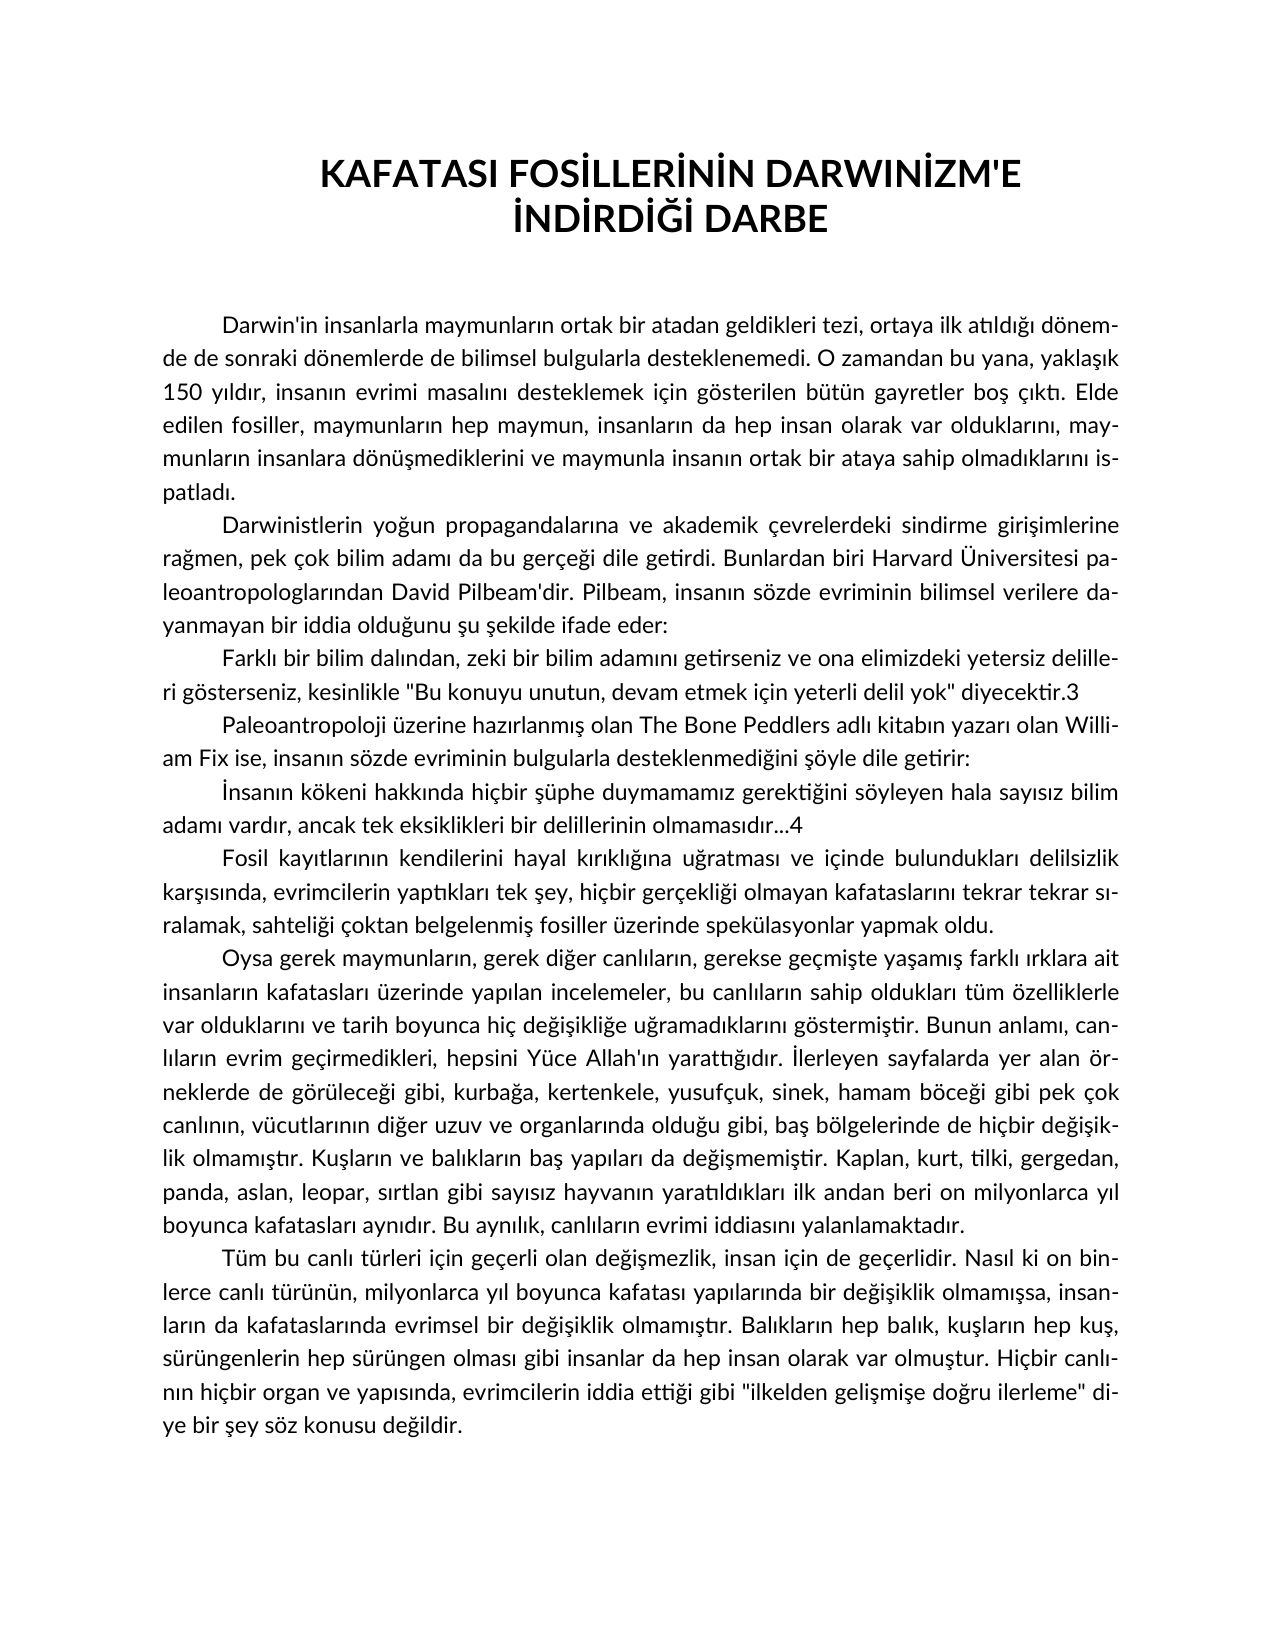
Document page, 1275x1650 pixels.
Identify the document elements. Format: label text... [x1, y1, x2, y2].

text Dar­wi­nist­le­rin yo­ğun pro­pa­gan­da­la­rı­na ve aka­de­mik çev­re­ler­de­ki sin­dir­me gi­ri­şim­le­ri­ne rağ­men, pek çok bi­lim ada­mı da bu ger­çe­ği di­le ge­tir­di. Bun­lar­dan bi­ri Har­vard Üni­ver­si­te­si pa­le­oan­tro­po­log­la­rın­dan Da­vid Pil­be­am'dir. Pil­be­am, in­sa­nın söz­de ev­ri­mi­nin bi­lim­sel ve­ri­le­re da­yan­ma­yan bir id­di­a ol­du­ğu­nu şu şe­kil­de ifa­de eder: [162, 507, 1119, 640]
text Fark­lı bir bi­lim da­lın­dan, ze­ki bir bi­lim ada­mı­nı ge­tir­se­niz ve ona eli­miz­de­ki ye­ter­siz de­lil­le­ri gös­ter­se­niz, ke­sin­lik­le "Bu ko­nu­yu unu­tun, de­vam et­mek için ye­ter­li de­lil yok" di­ye­cek­tir.3 [162, 640, 1119, 707]
text Oy­sa ge­rek may­mun­la­rın, ge­rek di­ğer can­lı­la­rın, ge­rek­se geç­miş­te ya­şa­mış fark­lı ırk­la­ra ait in­san­la­rın ka­fa­tas­la­rı üze­rin­de ya­pı­lan in­ce­le­me­ler, bu can­lı­la­rın sa­hip ol­duk­la­rı tüm özel­lik­ler­le var ol­duk­la­rı­nı ve ta­rih bo­yun­ca hiç de­ği­şik­li­ğe uğ­ra­ma­dık­la­rı­nı gös­ter­miş­tir. Bu­nun an­la­mı, can­lı­la­rın ev­rim ge­çir­me­dik­le­ri, hep­si­ni Yü­ce Al­lah'ın ya­rat­tı­ğı­dır. İler­le­yen say­fa­lar­da yer alan ör­nek­ler­de de gö­rü­le­ce­ği gi­bi, kur­ba­ğa, ker­ten­ke­le, yu­suf­çuk, si­nek, ha­mam bö­ce­ği gi­bi pek çok can­lı­nın, vü­cut­la­rı­nın di­ğer uzuv ve or­gan­la­rın­da ol­du­ğu gi­bi, baş böl­ge­le­rin­de de hiç­bir de­ği­şik­lik ol­ma­mış­tır. Kuş­la­rın ve ba­lık­la­rın baş ya­pı­la­rı da de­ğiş­me­miş­tir. Kap­lan, kurt, til­ki, ger­ge­dan, pan­da, as­lan, leo­par, sırt­lan gi­bi sa­yı­sız hay­va­nın ya­ra­tıl­dık­la­rı ilk an­dan be­ri on mil­yon­lar­ca yıl bo­yun­ca ka­fa­tas­la­rı ay­nı­dır. Bu ay­nı­lık, can­lı­la­rın ev­ri­mi id­di­ası­nı ya­lan­la­mak­ta­dır. [162, 940, 1119, 1240]
text Pa­le­oan­tro­po­lo­ji üze­ri­ne ha­zır­lan­mış olan The Bo­ne Pedd­lers ad­lı ki­ta­bın ya­za­rı olan Wil­li­am Fix ise, in­sa­nın söz­de ev­ri­mi­nin bul­gu­lar­la des­tek­len­me­di­ği­ni şöy­le di­le ge­ti­rir: [162, 707, 1119, 773]
text Dar­win'in in­san­lar­la may­mun­la­rın or­tak bir ata­dan gel­dik­le­ri te­zi, or­ta­ya ilk atıl­dı­ğı dö­nem­de de son­ra­ki dö­nem­ler­de de bi­lim­sel bul­gu­lar­la des­tek­le­ne­me­di. O za­man­dan bu ya­na, yak­la­şık 150 yıl­dır, in­sa­nın ev­ri­mi ma­sa­lı­nı des­tek­le­mek için gös­te­ri­len bü­tün gay­ret­ler boş çık­tı. El­de edi­len fo­sil­ler, may­mun­la­rın hep may­mun, in­san­la­rın da hep in­san ola­rak var ol­duk­la­rı­nı, may­mun­la­rın in­san­la­ra dö­nüş­me­dik­le­ri­ni ve may­mun­la in­sa­nın or­tak bir ata­ya sa­hip ol­ma­dık­la­rı­nı is­pat­la­dı. [162, 307, 1119, 507]
text Fo­sil ka­yıt­la­rı­nın ken­di­le­ri­ni ha­yal kı­rık­lı­ğı­na uğ­rat­ma­sı ve için­de bu­lun­duk­la­rı de­lil­siz­lik kar­şı­sın­da, ev­rim­ci­le­rin yap­tık­la­rı tek şey, hiç­bir ger­çek­li­ği ol­ma­yan ka­fa­tas­la­rı­nı tek­rar tek­rar sı­ra­la­mak, sah­te­li­ği çok­tan bel­ge­len­miş fo­sil­ler üze­rin­de spe­kü­las­yon­lar yap­mak ol­du. [162, 840, 1119, 940]
text İn­sa­nın kö­ke­ni hak­kın­da hiç­bir şüp­he duy­ma­ma­mız ge­rek­ti­ği­ni söy­le­yen ha­la sa­yı­sız bi­lim ada­mı var­dır, an­cak tek ek­sik­lik­le­ri bir de­lil­le­ri­nin ol­ma­ma­sı­dır...4 [162, 773, 1119, 840]
text Tüm bu can­lı tür­le­ri için ge­çer­li olan de­ğiş­mez­lik, in­san için de ge­çer­li­dir. Na­sıl ki on bin­ler­ce can­lı tü­rü­nün, mil­yon­lar­ca yıl bo­yun­ca ka­fa­ta­sı ya­pı­la­rın­da bir de­ği­şik­lik ol­ma­mış­sa, in­san­la­rın da ka­fa­tas­la­rın­da ev­rim­sel bir de­ği­şik­lik ol­ma­mış­tır. Ba­lık­la­rın hep ba­lık, kuş­la­rın hep kuş, sü­rün­gen­le­rin hep sü­rün­gen ol­ma­sı gi­bi in­san­lar da hep in­san ola­rak var ol­muş­tur. Hiç­bir can­lı­nın hiç­bir or­gan ve ya­pı­sın­da, ev­rim­ci­le­rin id­di­a et­ti­ği gi­bi "il­kel­den ge­liş­mi­şe doğ­ru iler­le­me" di­ye bir şey söz ko­nu­su de­ğil­dir. [162, 1240, 1119, 1440]
text İN­DİR­Dİ­Ğİ DAR­BE [162, 195, 1119, 240]
text KA­FA­TA­SI FO­SİL­LE­Rİ­NİN DAR­WI­NİZM'E [162, 150, 1119, 195]
